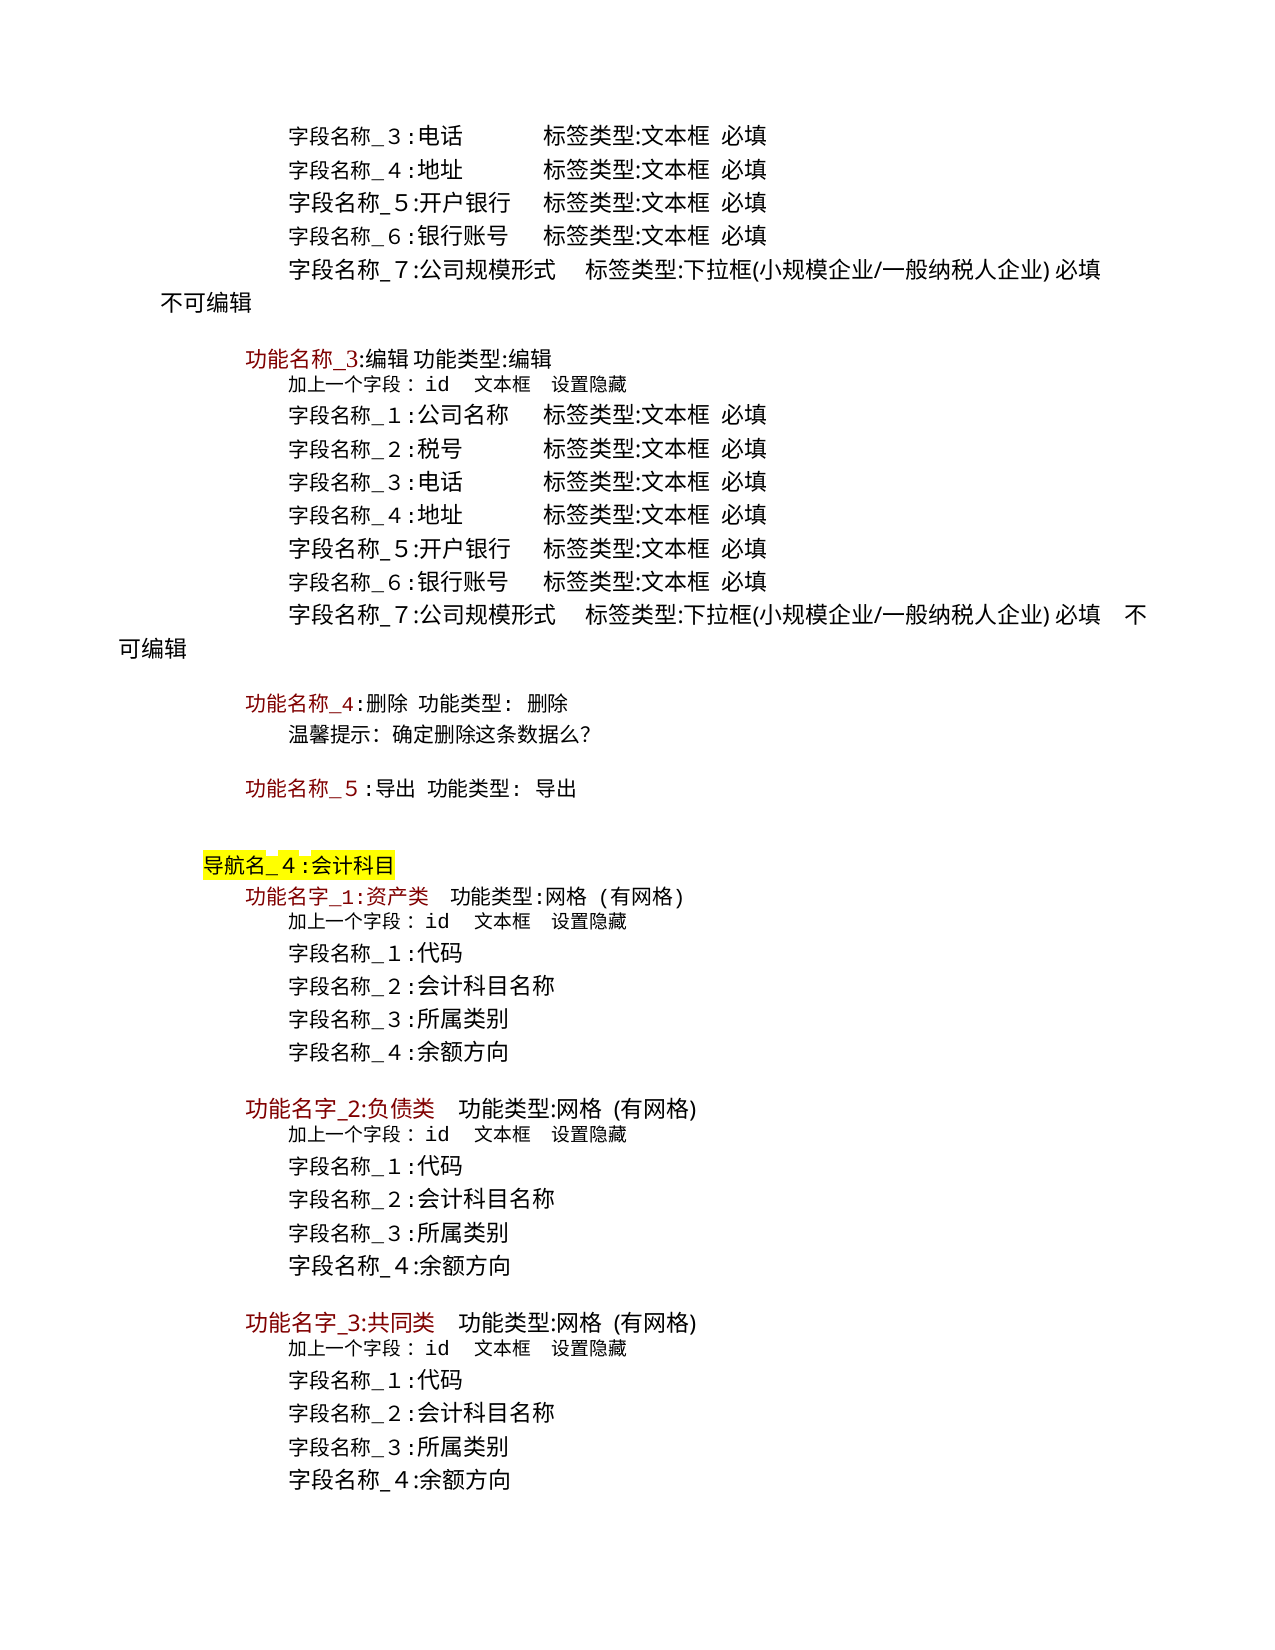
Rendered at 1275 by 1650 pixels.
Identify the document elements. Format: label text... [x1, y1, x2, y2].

text 功能名字_3:共同类 功能类型:网格 (有网格) [118, 1305, 1157, 1338]
text 字段名称_３:所属类别 [118, 1001, 1157, 1034]
text 字段名称_７:公司规模形式 标签类型:下拉框(小规模企业/一般纳税人企业) 必填 不可编辑 [118, 251, 1157, 318]
text 加上一个字段 ：id 文本框 设置隐藏 [118, 373, 1157, 397]
text 字段名称_１:公司名称 标签类型:文本框 必填 [118, 397, 1157, 431]
text 字段名称_４:地址 标签类型:文本框 必填 [118, 497, 1157, 531]
text 加上一个字段 ：id 文本框 设置隐藏 [118, 1124, 1157, 1148]
text 温馨提示：确定删除这条数据么？ [118, 718, 1157, 748]
text 功能名字_1:资产类 功能类型:网格 (有网格) [118, 880, 1157, 911]
text 字段名称_６:银行账号 标签类型:文本框 必填 [118, 564, 1157, 597]
text 字段名称_７:公司规模形式 标签类型:下拉框(小规模企业/一般纳税人企业) 必填 不可编辑 [118, 597, 1157, 664]
text 字段名称_６:银行账号 标签类型:文本框 必填 [118, 218, 1157, 251]
text 功能名称_4:删除 功能类型: 删除 [118, 687, 1157, 718]
text 字段名称_２:会计科目名称 [118, 1395, 1157, 1428]
text 加上一个字段 ：id 文本框 设置隐藏 [118, 911, 1157, 934]
text 加上一个字段 ：id 文本框 设置隐藏 [118, 1338, 1157, 1362]
text 字段名称_２:税号 标签类型:文本框 必填 [118, 431, 1157, 464]
text 字段名称_１:代码 [118, 1362, 1157, 1395]
text 字段名称_４:余额方向 [118, 1462, 1157, 1495]
text 字段名称_３:电话 标签类型:文本框 必填 [118, 464, 1157, 497]
text 字段名称_４:余额方向 [118, 1248, 1157, 1281]
text 字段名称_５:开户银行 标签类型:文本框 必填 [118, 531, 1157, 564]
text 功能名字_2:负债类 功能类型:网格 (有网格) [118, 1091, 1157, 1124]
text 功能名称_3:编辑 功能类型:编辑 [118, 342, 1157, 373]
text 字段名称_３:所属类别 [118, 1428, 1157, 1462]
text 字段名称_３:所属类别 [118, 1214, 1157, 1248]
text 功能名称_５:导出 功能类型: 导出 [118, 772, 1157, 802]
text 字段名称_１:代码 [118, 934, 1157, 968]
text 导航名_４:会计科目 [118, 850, 1157, 880]
text 字段名称_２:会计科目名称 [118, 1181, 1157, 1214]
text 字段名称_４:余额方向 [118, 1034, 1157, 1067]
text 字段名称_４:地址 标签类型:文本框 必填 [118, 151, 1157, 185]
text 字段名称_３:电话 标签类型:文本框 必填 [118, 118, 1157, 151]
text 字段名称_５:开户银行 标签类型:文本框 必填 [118, 185, 1157, 218]
text 字段名称_２:会计科目名称 [118, 968, 1157, 1001]
text 字段名称_１:代码 [118, 1148, 1157, 1181]
